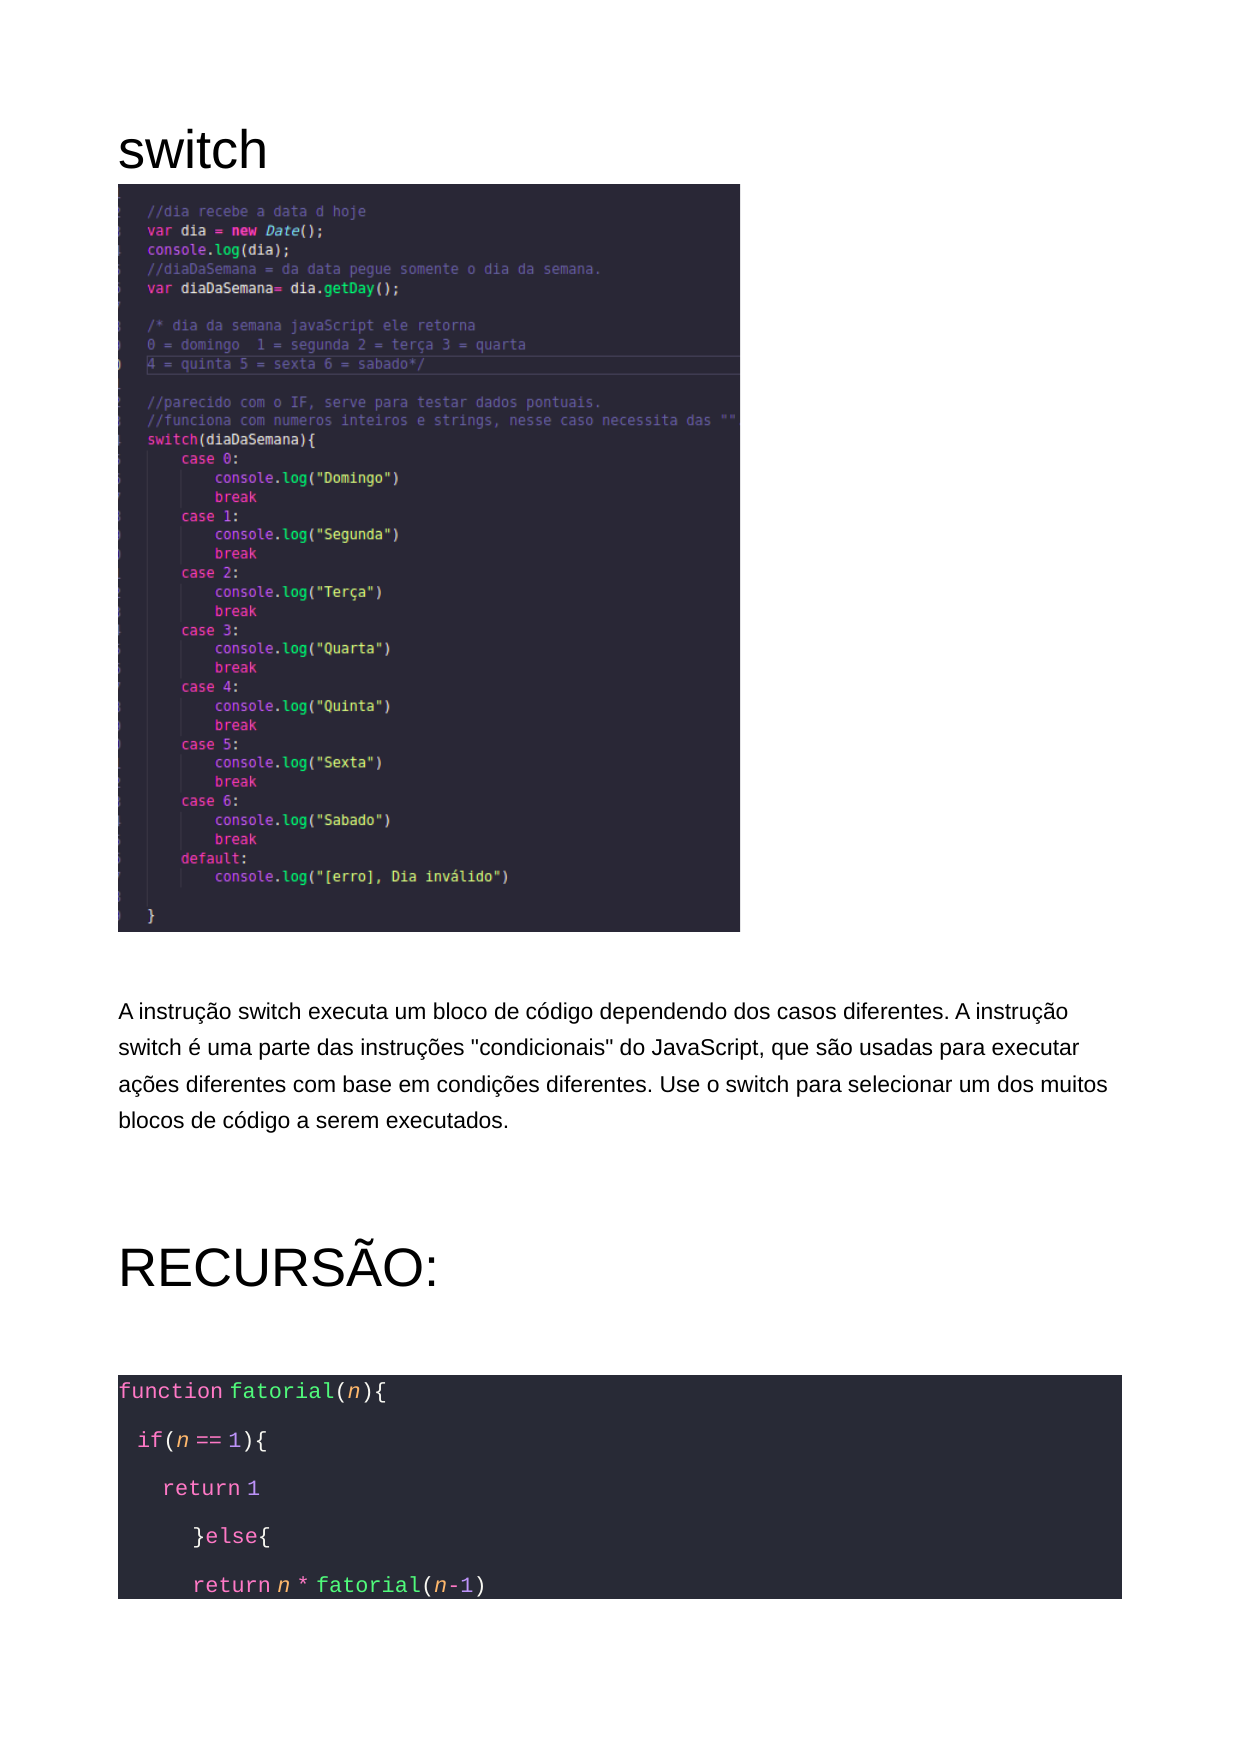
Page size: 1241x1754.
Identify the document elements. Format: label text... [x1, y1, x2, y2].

text return 1 [118, 1472, 1122, 1502]
text function fatorial(n){ [118, 1375, 1122, 1405]
text A instrução switch executa um bloco de código dependendo dos casos diferentes. A instrução switch é uma parte das instruções "condicionais" do JavaScript, que são usadas para executar ações diferentes com base em condições diferentes. Use o switch para selecionar um dos muitos blocos de código a serem executados. [118, 998, 1122, 1133]
picture [118, 184, 740, 932]
text RECURSÃO: [118, 1236, 1122, 1298]
text }else{ [118, 1520, 1122, 1550]
text if(n == 1){ [118, 1424, 1122, 1454]
text return n * fatorial(n-1) [118, 1569, 1122, 1599]
text switch [118, 118, 1122, 932]
